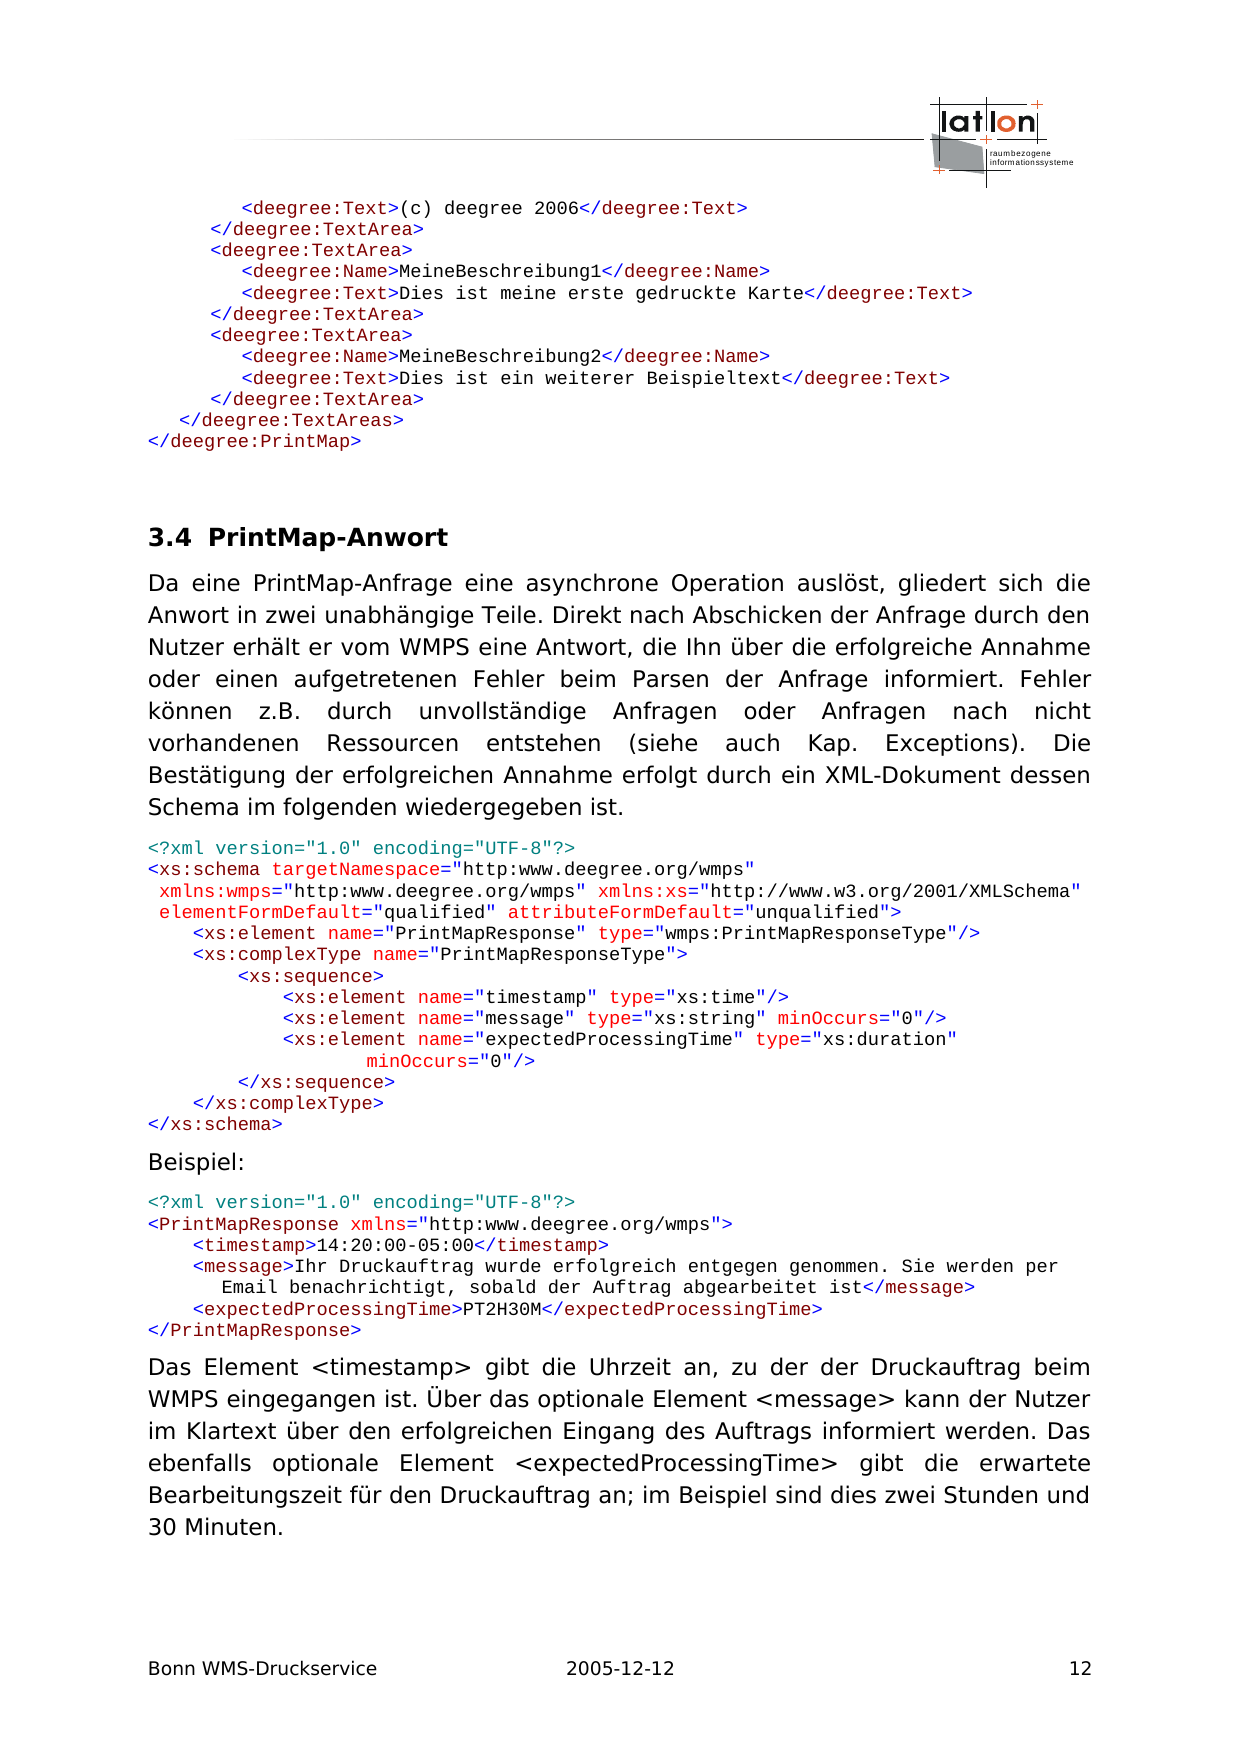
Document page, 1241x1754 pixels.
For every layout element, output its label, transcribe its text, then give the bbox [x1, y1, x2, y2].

text </deegree:TextArea> [148, 390, 1092, 411]
text <xs:element name="message" type="xs:string" minOccurs="0"/> [148, 1009, 1092, 1030]
text </deegree:TextArea> [148, 305, 1092, 326]
text <?xml version="1.0" encoding="UTF-8"?> [148, 839, 1092, 860]
text <message>Ihr Druckauftrag wurde erfolgreich entgegen genommen. Sie werden per [148, 1257, 1092, 1278]
text </deegree:TextArea> [148, 220, 1092, 241]
text <xs:complexType name="PrintMapResponseType"> [148, 945, 1092, 966]
text <xs:sequence> [148, 966, 1092, 988]
text <timestamp>14:20:00-05:00</timestamp> [148, 1236, 1092, 1257]
text </xs:sequence> [148, 1073, 1092, 1094]
text Das Element <timestamp> gibt die Uhrzeit an, zu der der Druckauftrag beim WMPS eingegangen ist. Über das optionale Element <message> kann der Nutzer im Klartext über den erfolgreichen Eingang des Auftrags informiert werden. Das ebenfalls optionale Element <expectedProcessingTime> gibt die erwartete Bearbeitungszeit für den Druckauftrag an; im Beispiel sind dies zwei Stunden und 30 Minuten. [148, 1354, 1092, 1541]
text <xs:element name="PrintMapResponse" type="wmps:PrintMapResponseType"/> [148, 924, 1092, 945]
text <deegree:Name>MeineBeschreibung2</deegree:Name> [148, 347, 1092, 368]
text <deegree:TextArea> [148, 326, 1092, 347]
text <xs:element name="expectedProcessingTime" type="xs:duration" [148, 1030, 1092, 1051]
text <deegree:Name>MeineBeschreibung1</deegree:Name> [148, 262, 1092, 283]
text <?xml version="1.0" encoding="UTF-8"?> [148, 1193, 1092, 1214]
text Email benachrichtigt, sobald der Auftrag abgearbeitet ist</message> [148, 1278, 1092, 1299]
text Beispiel: [148, 1149, 1092, 1176]
text <xs:schema targetNamespace="http:www.deegree.org/wmps" [148, 860, 1092, 881]
text <xs:element name="timestamp" type="xs:time"/> [148, 988, 1092, 1009]
text <deegree:TextArea> [148, 241, 1092, 262]
text </deegree:TextAreas> [148, 411, 1092, 432]
text </xs:complexType> [148, 1094, 1092, 1115]
text elementFormDefault="qualified" attributeFormDefault="unqualified"> [148, 903, 1092, 924]
text <deegree:Text>(c) deegree 2006</deegree:Text> [148, 198, 1092, 220]
text <PrintMapResponse xmlns="http:www.deegree.org/wmps"> [148, 1214, 1092, 1236]
text xmlns:wmps="http:www.deegree.org/wmps" xmlns:xs="http://www.w3.org/2001/XMLSchema" [148, 881, 1092, 903]
text <deegree:Text>Dies ist ein weiterer Beispieltext</deegree:Text> [148, 368, 1092, 390]
text minOccurs="0"/> [148, 1051, 1092, 1073]
subtitle PrintMap-Anwort [148, 523, 1092, 552]
text </deegree:PrintMap> [148, 432, 1092, 453]
text <deegree:Text>Dies ist meine erste gedruckte Karte</deegree:Text> [148, 283, 1092, 305]
text Da eine PrintMap-Anfrage eine asynchrone Operation auslöst, gliedert sich die Anwort in zwei unabhängige Teile. Direkt nach Abschicken der Anfrage durch den Nutzer erhält er vom WMPS eine Antwort, die Ihn über die erfolgreiche Annahme oder einen aufgetretenen Fehler beim Parsen der Anfrage informiert. Fehler können z.B. durch unvollständige Anfragen oder Anfragen nach nicht vorhandenen Ressourcen entstehen (siehe auch Kap. Exceptions). Die Bestätigung der erfolgreichen Annahme erfolgt durch ein XML-Dokument dessen Schema im folgenden wiedergegeben ist. [148, 571, 1092, 821]
text <expectedProcessingTime>PT2H30M</expectedProcessingTime> [148, 1299, 1092, 1321]
text </PrintMapResponse> [148, 1321, 1092, 1342]
text </xs:schema> [148, 1115, 1092, 1136]
